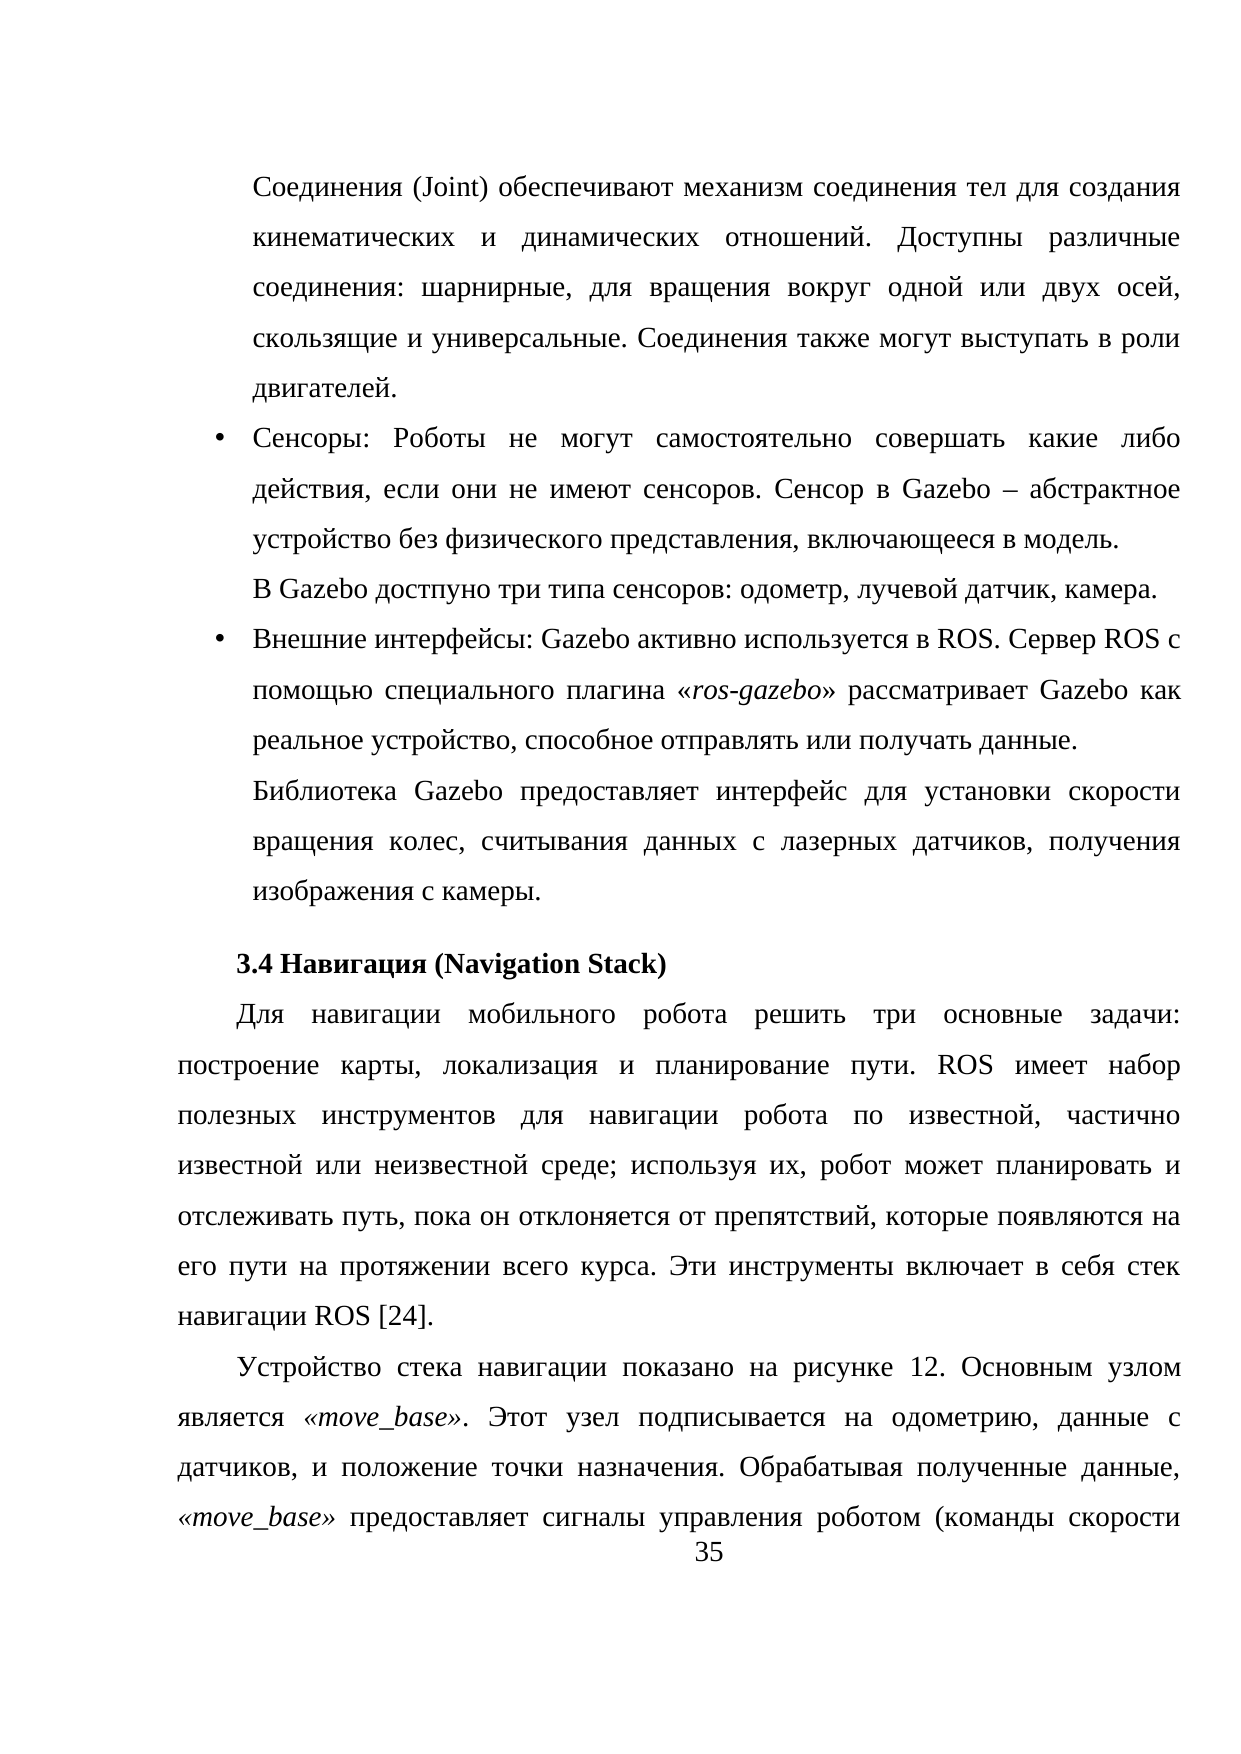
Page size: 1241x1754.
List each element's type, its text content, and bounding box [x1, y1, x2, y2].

list В Gazebo достпуно три типа сенсоров: одометр, лучевой датчик, камера. [215, 571, 1181, 605]
list Соединения (Joint) обеспечивают механизм соединения тел для создания кинематических и динамических отношений. Доступны различные соединения: шарнирные, для вращения вокруг одной или двух осей, скользящие и универсальные. Соединения также могут выступать в роли двигателей. [215, 169, 1181, 403]
list Внешние интерфейсы: Gazebo активно используется в ROS. Сервер ROS с помощью специального плагина «ros-gazebo» рассматривает Gazebo как реальное устройство, способное отправлять или получать данные. [215, 622, 1181, 756]
subtitle 3.4 Навигация (Navigation Stack) [177, 946, 1181, 980]
list Библиотека Gazebo предоставляет интерфейс для установки скорости вращения колес, считывания данных с лазерных датчиков, получения изображения с камеры. [215, 773, 1181, 907]
list Сенсоры: Роботы не могут самостоятельно совершать какие либо действия, если они не имеют сенсоров. Сенсор в Gazebo – абстрактное устройство без физического представления, включающееся в модель. [215, 420, 1181, 554]
text Для навигации мобильного робота решить три основные задачи: построение карты, локализация и планирование пути. ROS имеет набор полезных инструментов для навигации робота по известной, частично известной или неизвестной среде; используя их, робот может планировать и отслеживать путь, пока он отклоняется от препятствий, которые появляются на его пути на протяжении всего курса. Эти инструменты включает в себя стек навигации ROS [24]. [177, 996, 1181, 1332]
text Устройство стека навигации показано на рисунке 12. Основным узлом является «move_base». Этот узел подписывается на одометрию, данные с датчиков, и положение точки назначения. Обрабатывая полученные данные, «move_base» предоставляет сигналы управления роботом (команды скорости [177, 1349, 1181, 1533]
